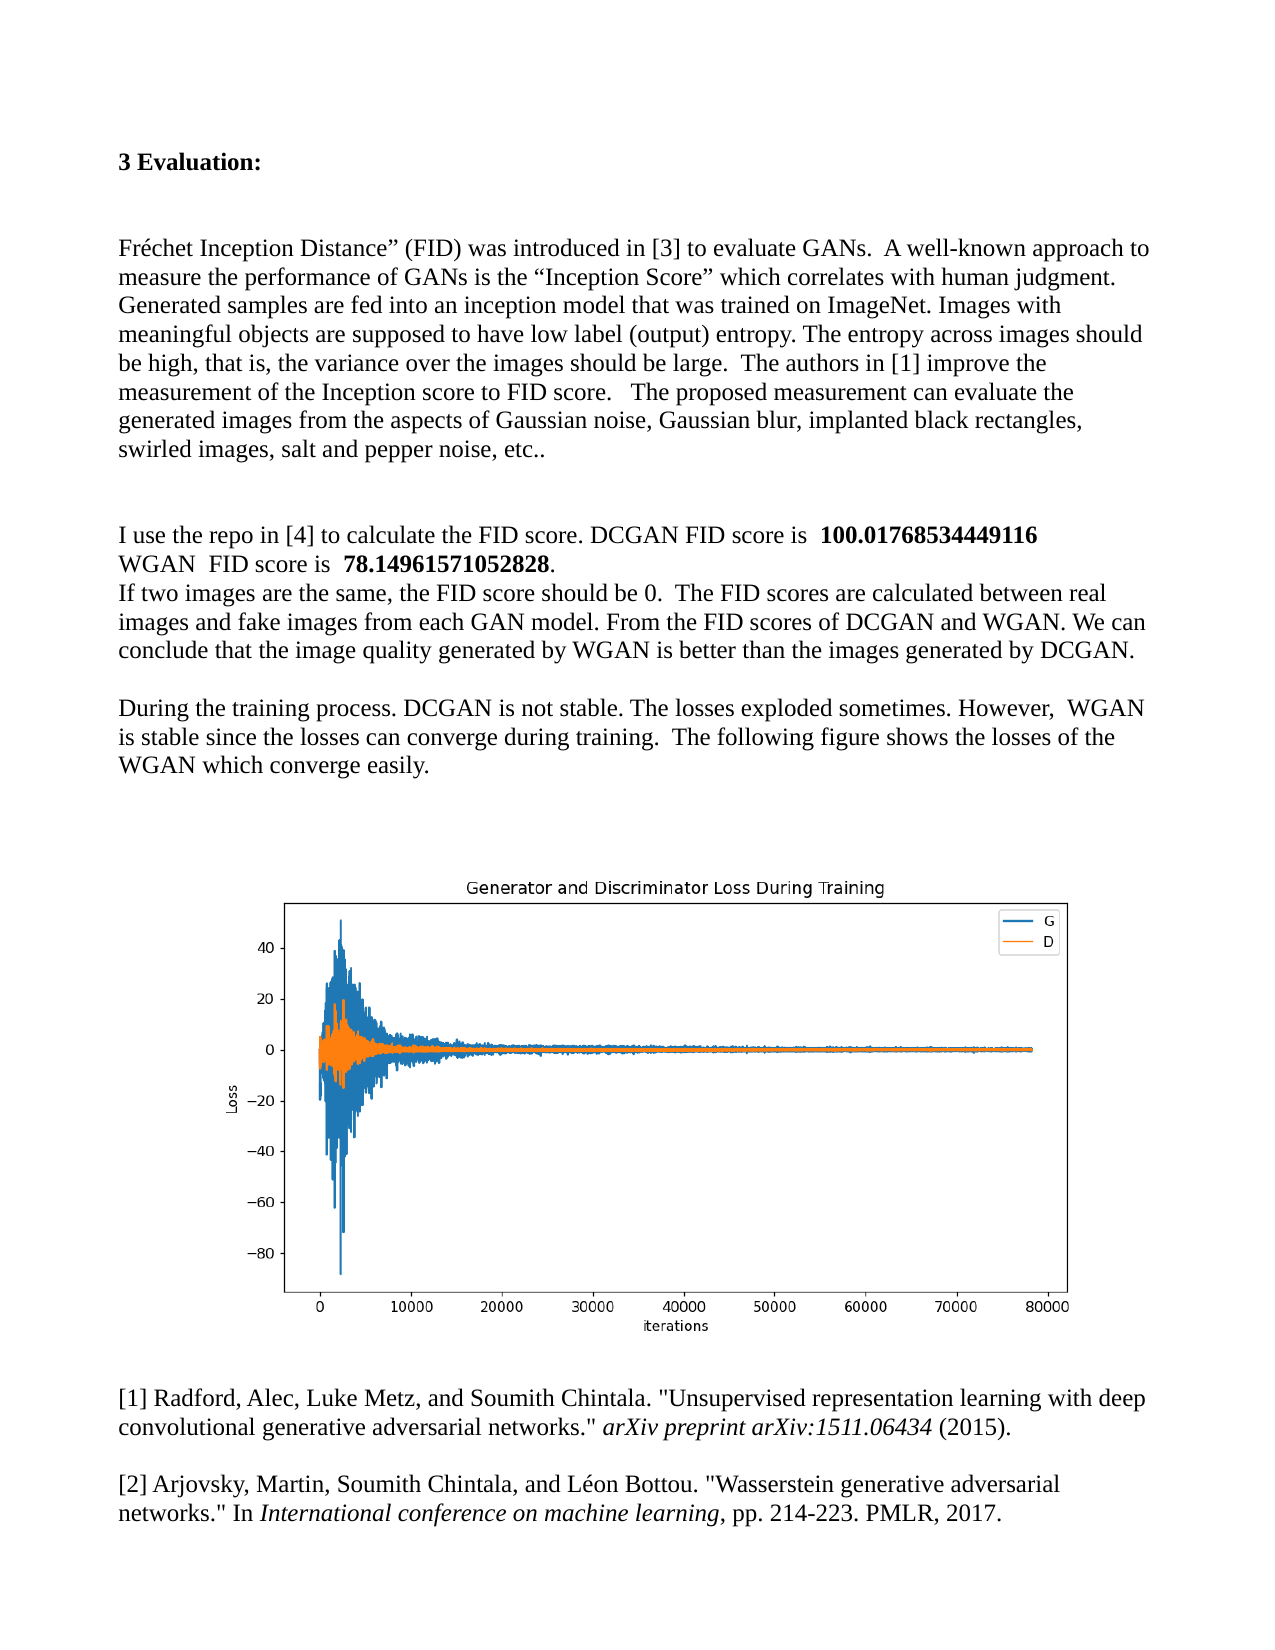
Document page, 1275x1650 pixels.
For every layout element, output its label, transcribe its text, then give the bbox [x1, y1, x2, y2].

text I use the repo in [4] to calculate the FID score. DCGAN FID score is 100.01768534449116 [118, 521, 1157, 549]
text Fréchet Inception Distance” (FID) was introduced in [3] to evaluate GANs. A well-known approach to measure the performance of GANs is the “Inception Score” which correlates with human judgment. Generated samples are fed into an inception model that was trained on ImageNet. Images with meaningful objects are supposed to have low label (output) entropy. The entropy across images should be high, that is, the variance over the images should be large. The authors in [1] improve the measurement of the Inception score to FID score. The proposed measurement can evaluate the generated images from the aspects of Gaussian noise, Gaussian blur, implanted black rectangles, swirled images, salt and pepper noise, etc.. [118, 233, 1157, 463]
text [2] Arjovsky, Martin, Soumith Chintala, and Léon Bottou. "Wasserstein generative adversarial networks." In International conference on machine learning, pp. 214-223. PMLR, 2017. [118, 1469, 1157, 1527]
text During the training process. DCGAN is not stable. The losses exploded sometimes. However, WGAN is stable since the losses can converge during training. The following figure shows the losses of the WGAN which converge easily. [118, 693, 1157, 779]
text 3 Evaluation: [118, 147, 1157, 176]
text If two images are the same, the FID score should be 0. The FID scores are calculated between real images and fake images from each GAN model. From the FID scores of DCGAN and WGAN. We can conclude that the image quality generated by WGAN is better than the images generated by DCGAN. [118, 578, 1157, 664]
picture [190, 865, 1085, 1335]
text [1] Radford, Alec, Luke Metz, and Soumith Chintala. "Unsupervised representation learning with deep convolutional generative adversarial networks." arXiv preprint arXiv:1511.06434 (2015). [118, 1383, 1157, 1441]
text WGAN FID score is 78.14961571052828. [118, 549, 1157, 578]
